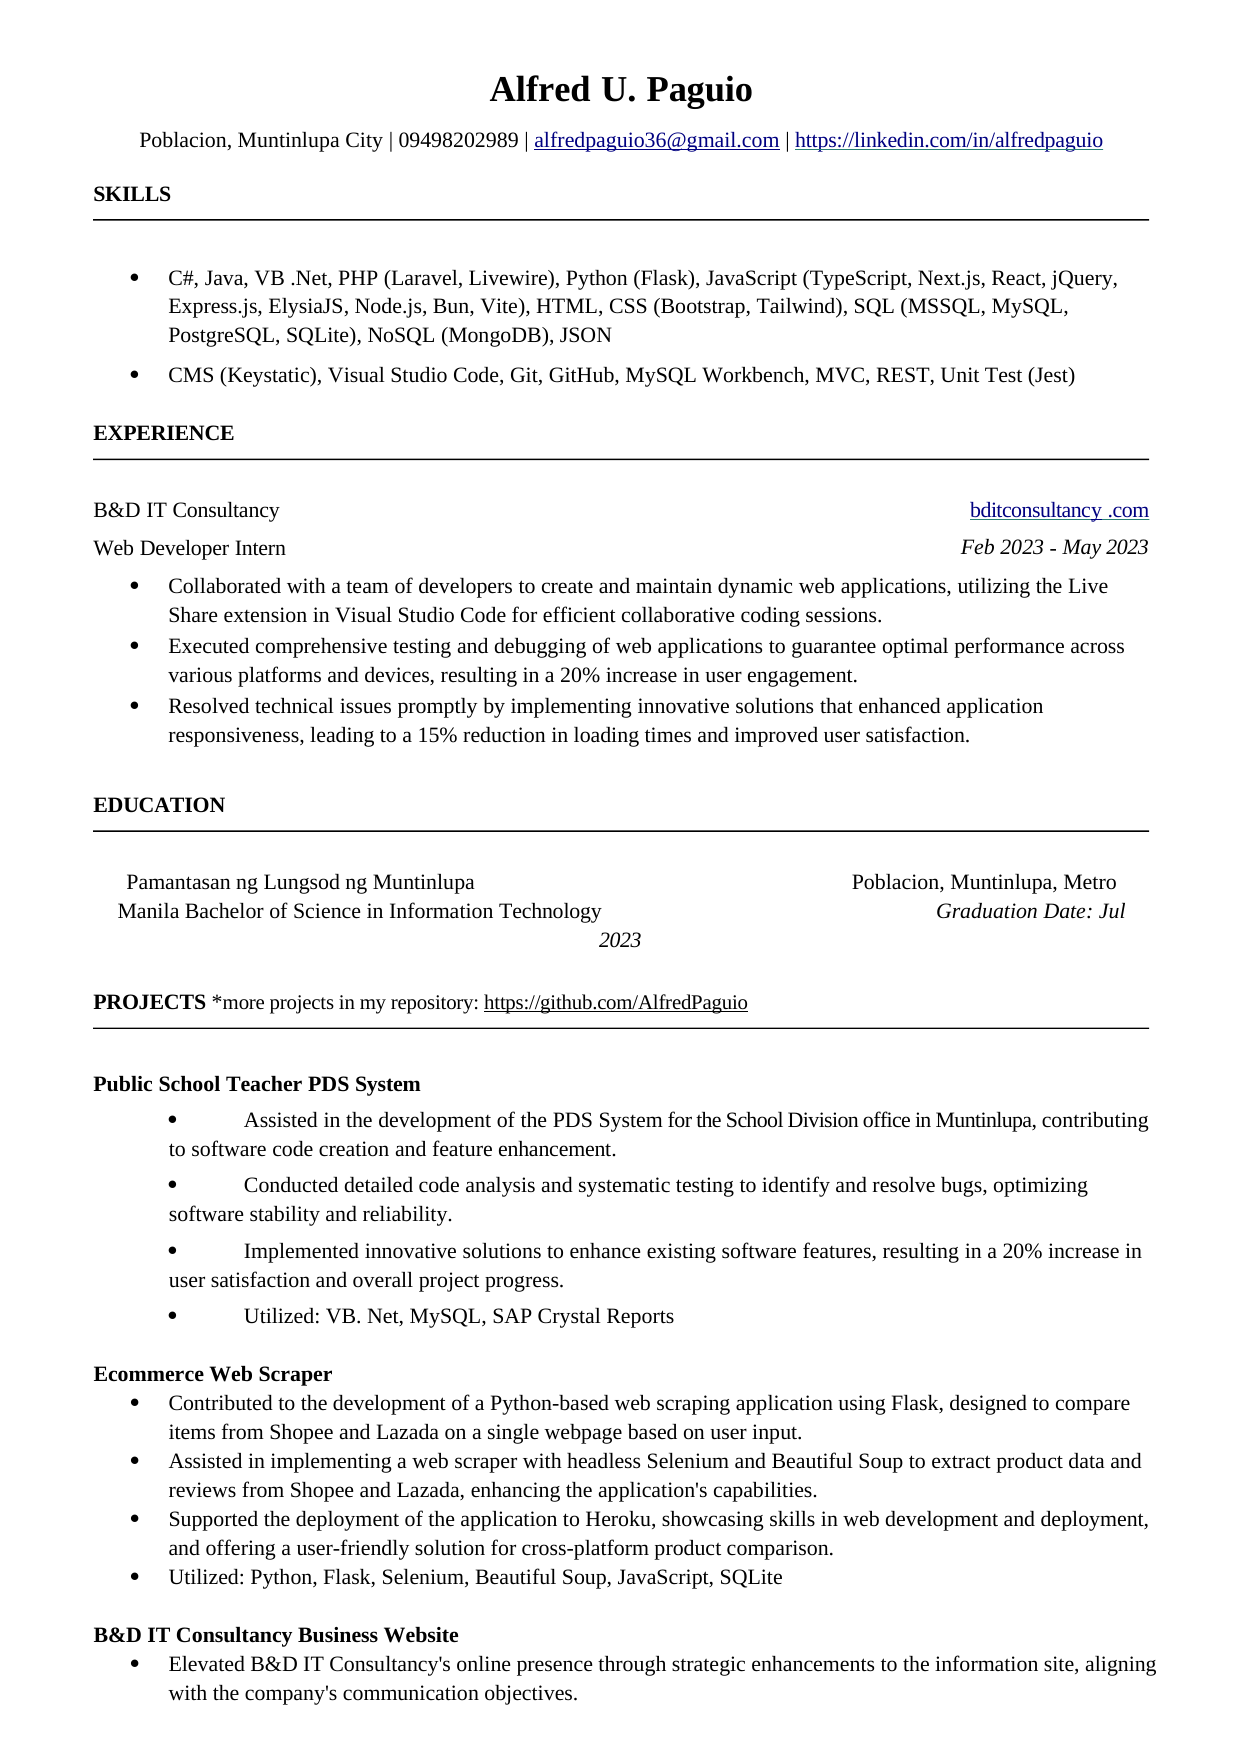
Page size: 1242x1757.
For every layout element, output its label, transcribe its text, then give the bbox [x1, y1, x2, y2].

list C#, Java, VB .Net, PHP (Laravel, Livewire), Python (Flask), JavaScript (TypeScript, Next.js, React, jQuery, Express.js, ElysiaJS, Node.js, Bun, Vite), HTML, CSS (Bootstrap, Tailwind), SQL (MSSQL, MySQL, PostgreSQL, SQLite), NoSQL (MongoDB), JSON [131, 264, 1160, 348]
text Web Developer Intern Feb 2023 - May 2023 [93, 534, 1160, 561]
list Resolved technical issues promptly by implementing innovative solutions that enhanced application responsiveness, leading to a 15% reduction in loading times and improved user satisfaction. [131, 693, 1160, 747]
list Supported the deployment of the application to Heroku, showcasing skills in web development and deployment, and offering a user-friendly solution for cross-platform product comparison. [131, 1506, 1160, 1560]
text Ecommerce Web Scraper [93, 1361, 1160, 1386]
list Utilized: VB. Net, MySQL, SAP Crystal Reports [169, 1303, 1160, 1328]
text B&D IT Consultancy Business Website [93, 1622, 1160, 1647]
list Assisted in implementing a web scraper with headless Selenium and Beautiful Soup to extract product data and reviews from Shopee and Lazada, enhancing the application's capabilities. [131, 1448, 1160, 1502]
list Elevated B&D IT Consultancy's online presence through strategic enhancements to the information site, aligning with the company's communication objectives. [131, 1651, 1160, 1705]
title Alfred U. Paguio [82, 67, 1160, 109]
list CMS (Keystatic), Visual Studio Code, Git, GitHub, MySQL Workbench, MVC, REST, Unit Test (Jest) [131, 362, 1160, 388]
subtitle SKILLS [93, 181, 1160, 206]
list Contributed to the development of a Python-based web scraping application using Flask, designed to compare items from Shopee and Lazada on a single webpage based on user input. [131, 1390, 1160, 1444]
list Utilized: Python, Flask, Selenium, Beautiful Soup, JavaScript, SQLite [131, 1564, 1160, 1589]
subtitle PROJECTS *more projects in my repository: https://github.com/AlfredPaguio [93, 989, 1160, 1014]
subtitle EDUCATION [93, 792, 1160, 817]
text Poblacion, Muntinlupa City | 09498202989 | alfredpaguio36@gmail.com | https://linkedin.com/in/alfredpaguio [82, 127, 1160, 152]
list Implemented innovative solutions to enhance existing software features, resulting in a 20% increase in user satisfaction and overall project progress. [169, 1238, 1160, 1292]
subtitle EXPERIENCE [93, 420, 1160, 446]
text B&D IT Consultancy bditconsultancy .com [93, 497, 1160, 522]
list Conducted detailed code analysis and systematic testing to identify and resolve bugs, optimizing software stability and reliability. [169, 1172, 1160, 1227]
text Pamantasan ng Lungsod ng Muntinlupa Poblacion, Muntinlupa, Metro Manila Bachelor of Science in Information Technology Graduation Date: Jul 2023 [93, 869, 1149, 952]
list Executed comprehensive testing and debugging of web applications to guarantee optimal performance across various platforms and devices, resulting in a 20% increase in user engagement. [131, 633, 1160, 687]
list Assisted in the development of the PDS System for the School Division office in Muntinlupa, contributing to software code creation and feature enhancement. [169, 1107, 1160, 1161]
text Public School Teacher PDS System [93, 1071, 1160, 1096]
list Collaborated with a team of developers to create and maintain dynamic web applications, utilizing the Live Share extension in Visual Studio Code for efficient collaborative coding sessions. [131, 573, 1160, 628]
